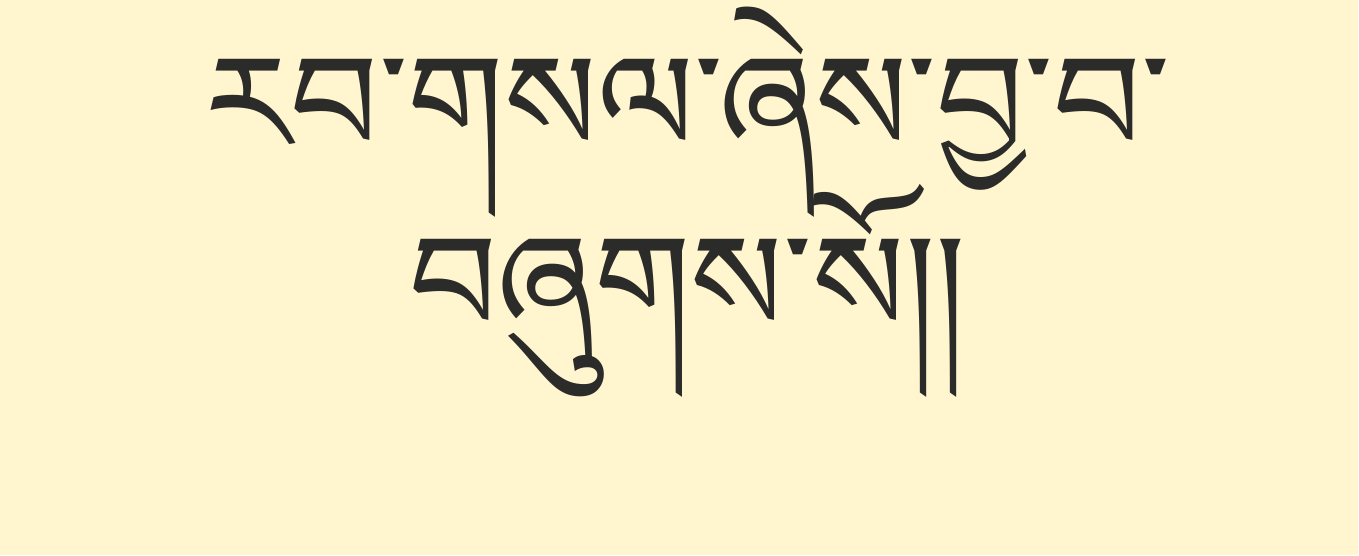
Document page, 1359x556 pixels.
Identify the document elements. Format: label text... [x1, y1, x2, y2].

subtitle རབ་གསལ་ཞེས་བྱ་བ་བཞུགས་སོ།། [29, 29, 1346, 388]
